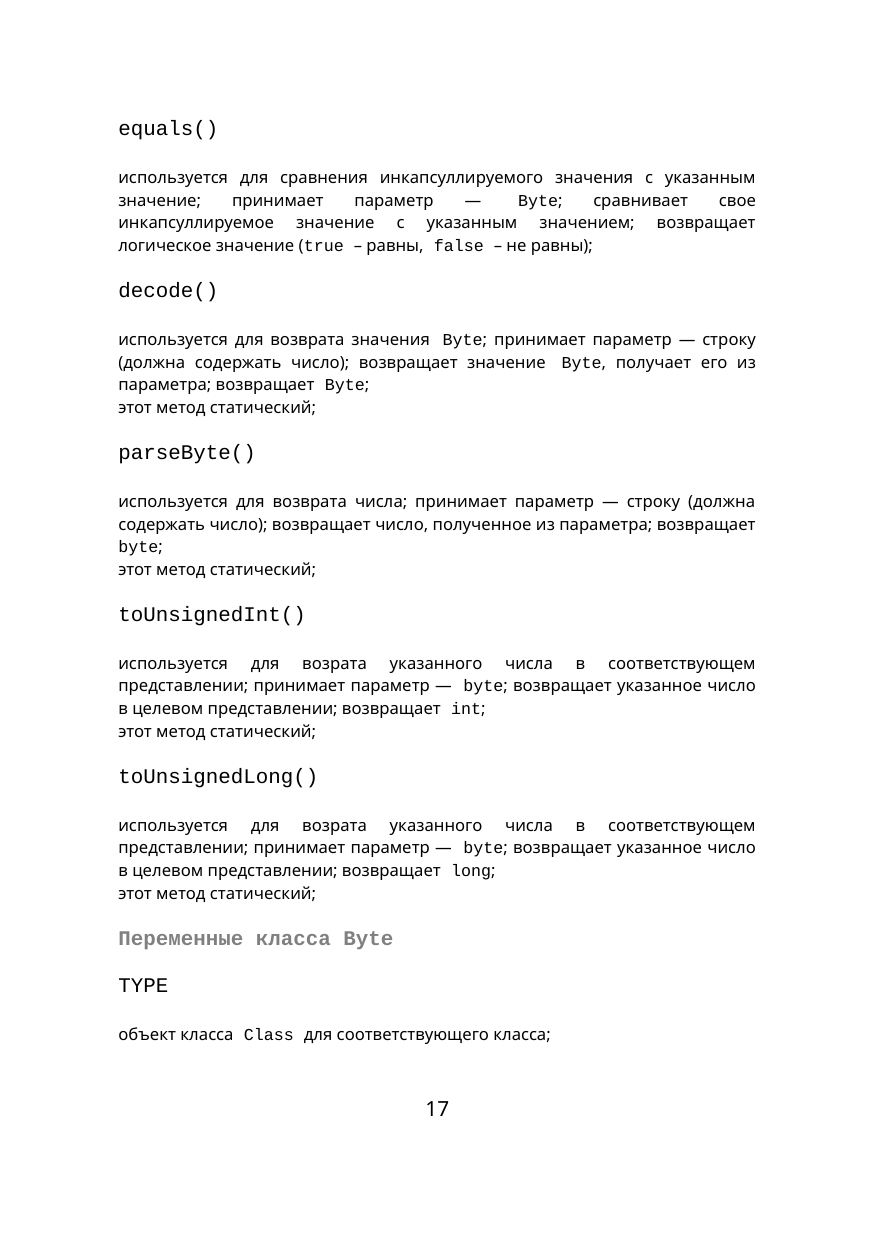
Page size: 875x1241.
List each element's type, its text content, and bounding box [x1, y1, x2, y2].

text TYPE [118, 975, 756, 999]
text используется для возрата указанного числа в соответствующем представлении; принимает параметр — byte; возвращает указанное число в целевом представлении; возвращает long; [118, 813, 756, 882]
text Переменные класса Byte [118, 928, 756, 952]
text parseByte() [118, 442, 756, 466]
text decode() [118, 280, 756, 304]
text используется для возврата числа; принимает параметр — строку (должна содержать число); возвращает число, полученное из параметра; возвращает byte; [118, 489, 756, 558]
text toUnsignedInt() [118, 604, 756, 628]
text этот метод статический; [118, 882, 756, 904]
text этот метод статический; [118, 558, 756, 580]
text используется для сравнения инкапсуллируемого значения с указанным значение; принимает параметр — Byte; сравнивает свое инкапсуллируемое значение с указанным значением; возвращает логическое значение (true – равны, false – не равны); [118, 165, 756, 256]
text equals() [118, 118, 756, 142]
text используется для возврата значения Byte; принимает параметр — строку (должна содержать число); возвращает значение Byte, получает его из параметра; возвращает Byte; [118, 327, 756, 396]
text объект класса Class для соответствующего класса; [118, 1023, 756, 1045]
text этот метод статический; [118, 396, 756, 418]
text toUnsignedLong() [118, 766, 756, 790]
text используется для возрата указанного числа в соответствующем представлении; принимает параметр — byte; возвращает указанное число в целевом представлении; возвращает int; [118, 651, 756, 720]
text этот метод статический; [118, 720, 756, 742]
